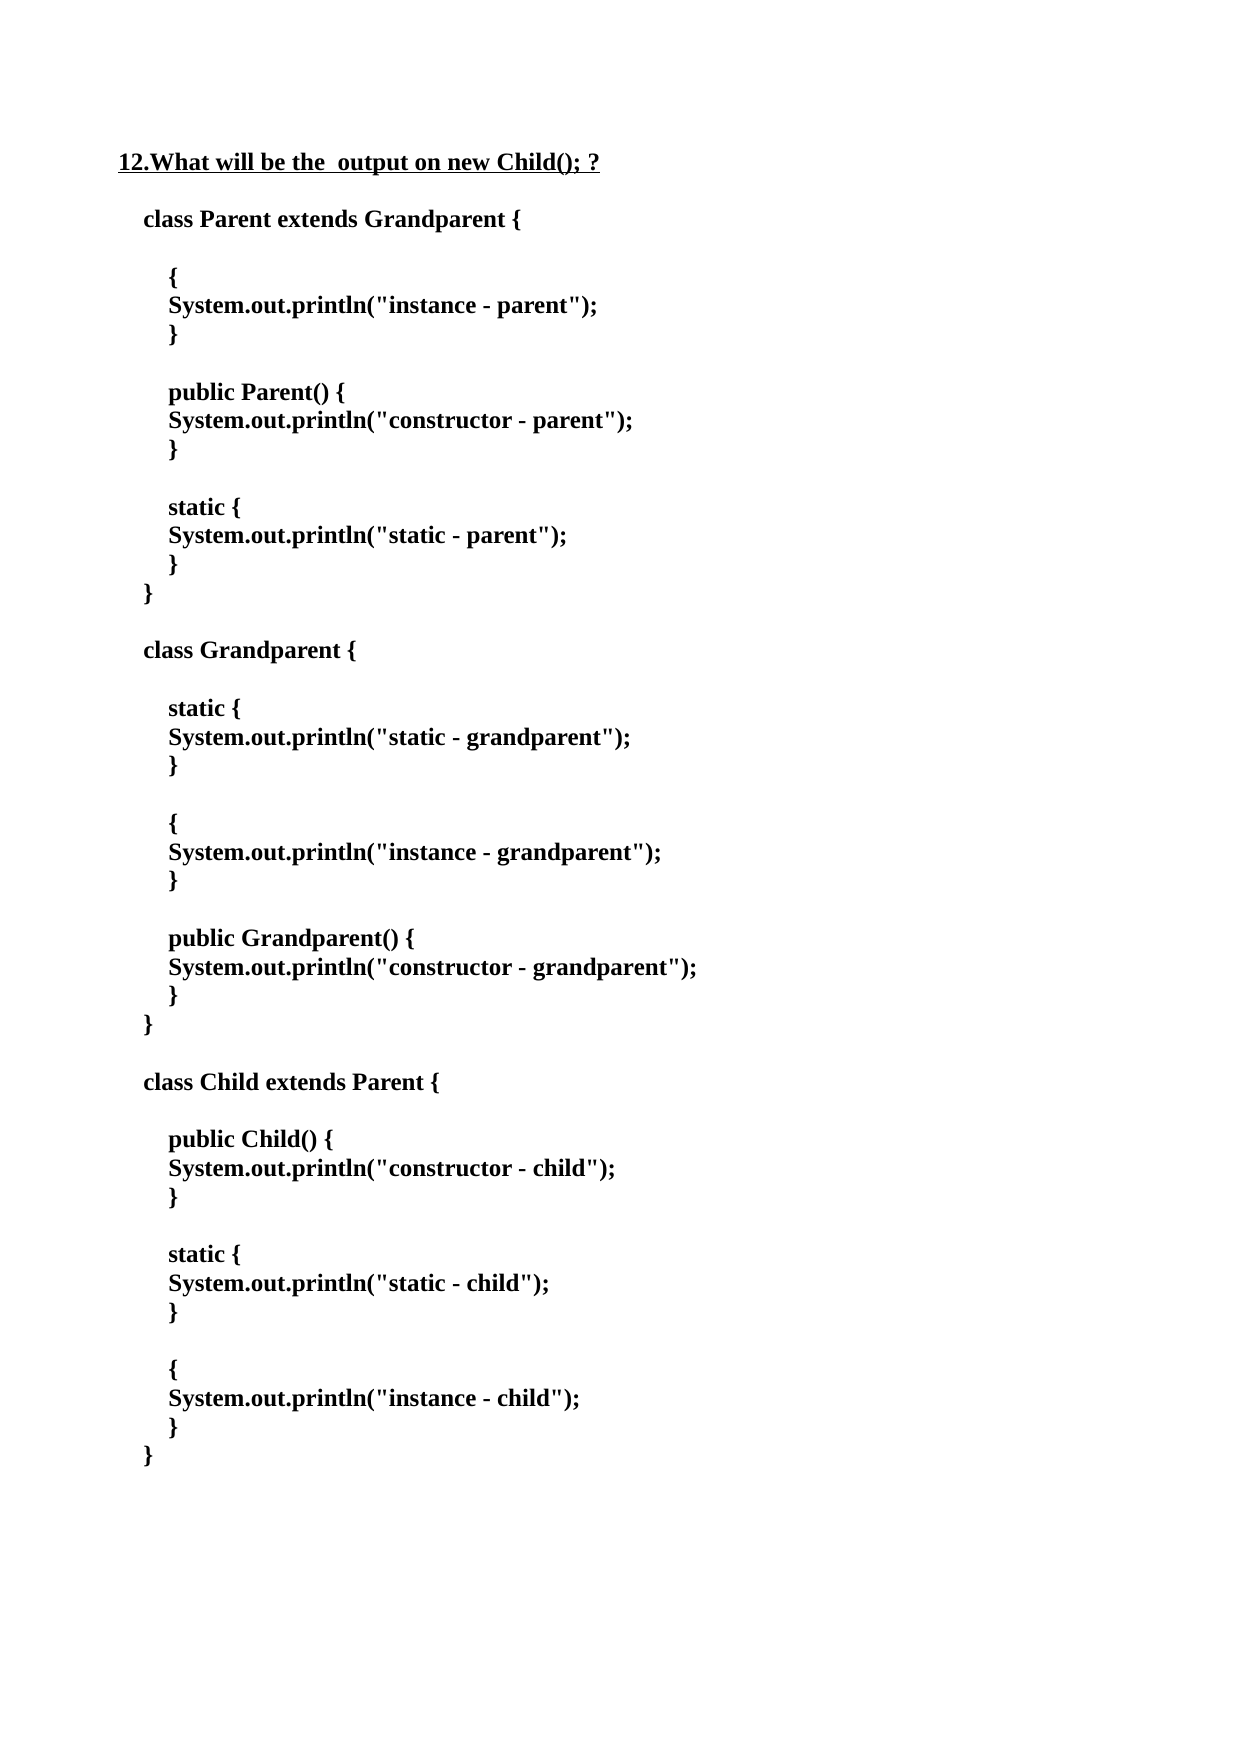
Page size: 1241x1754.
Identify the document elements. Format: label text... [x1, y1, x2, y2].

text } [118, 578, 1122, 607]
text } [118, 751, 1122, 779]
text static { [118, 492, 1122, 521]
text 12.What will be the output on new Child(); ? [118, 147, 1122, 176]
text static { [118, 693, 1122, 722]
text public Child() { [118, 1124, 1122, 1153]
text System.out.println("static - grandparent"); [118, 722, 1122, 751]
text public Parent() { [118, 377, 1122, 406]
text System.out.println("constructor - grandparent"); [118, 952, 1122, 981]
text { [118, 262, 1122, 291]
text { [118, 1354, 1122, 1383]
text class Parent extends Grandparent { [118, 204, 1122, 233]
text public Grandparent() { [118, 923, 1122, 952]
text } [118, 1009, 1122, 1038]
text static { [118, 1239, 1122, 1268]
text System.out.println("instance - grandparent"); [118, 837, 1122, 866]
text } [118, 1182, 1122, 1211]
text } [118, 549, 1122, 578]
text System.out.println("constructor - child"); [118, 1153, 1122, 1182]
text System.out.println("instance - parent"); [118, 291, 1122, 319]
text { [118, 808, 1122, 837]
text class Grandparent { [118, 636, 1122, 664]
text System.out.println("static - child"); [118, 1268, 1122, 1297]
text } [118, 319, 1122, 348]
text } [118, 1297, 1122, 1326]
text System.out.println("instance - child"); [118, 1383, 1122, 1412]
text } [118, 866, 1122, 894]
text } [118, 1441, 1122, 1469]
text System.out.println("static - parent"); [118, 521, 1122, 549]
text System.out.println("constructor - parent"); [118, 406, 1122, 434]
text } [118, 1412, 1122, 1441]
text } [118, 434, 1122, 463]
text class Child extends Parent { [118, 1067, 1122, 1096]
text } [118, 981, 1122, 1009]
